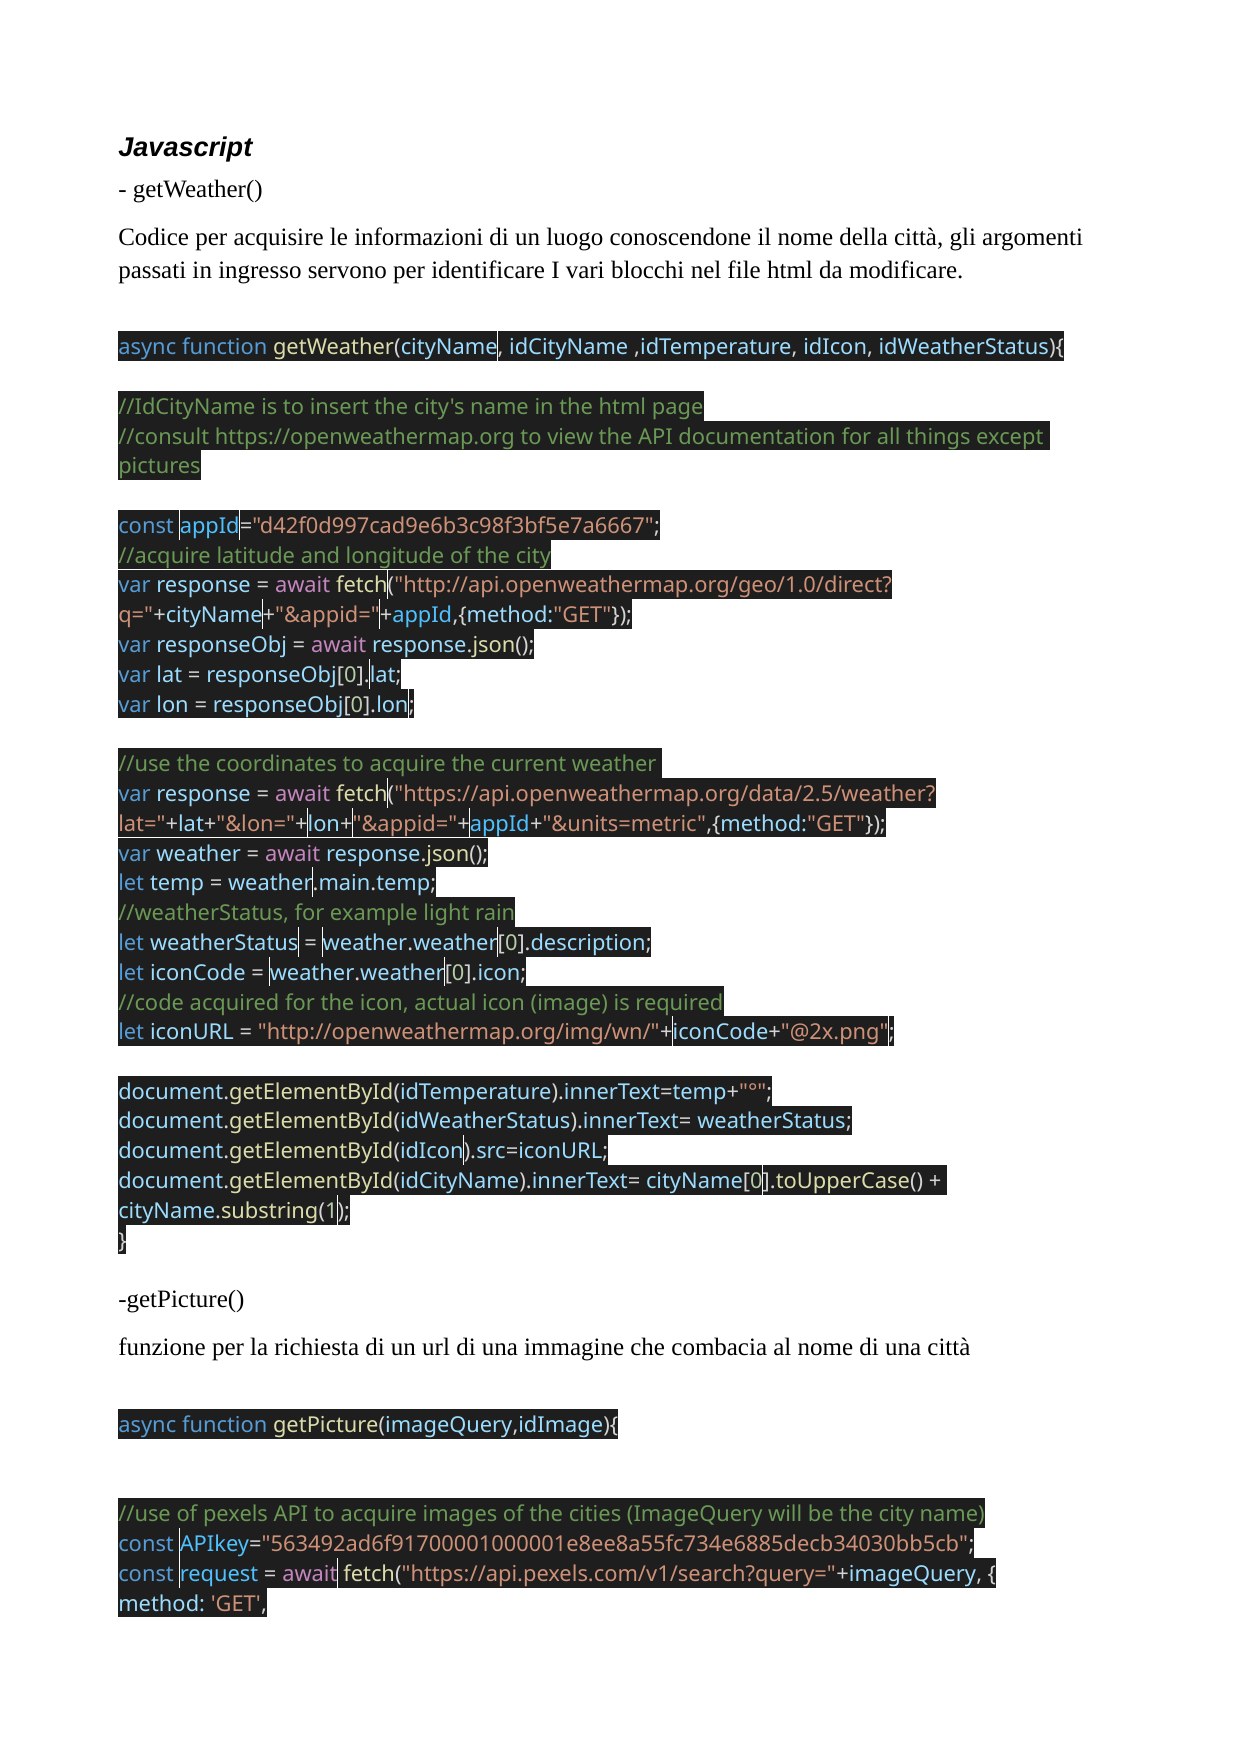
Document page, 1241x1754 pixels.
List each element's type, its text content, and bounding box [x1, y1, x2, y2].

text document.getElementById(idIcon).src=iconURL; [118, 1135, 1122, 1165]
text method: 'GET', [118, 1588, 1122, 1617]
text - getWeather() [118, 174, 1122, 203]
text document.getElementById(idWeatherStatus).innerText= weatherStatus; [118, 1106, 1122, 1135]
text //use the coordinates to acquire the current weather [118, 748, 1122, 778]
text let temp = weather.main.temp; [118, 867, 1122, 897]
text const APIkey="563492ad6f91700001000001e8ee8a55fc734e6885decb34030bb5cb"; [118, 1528, 1122, 1558]
text //code acquired for the icon, actual icon (image) is required [118, 986, 1122, 1016]
text document.getElementById(idCityName).innerText= cityName[0].toUpperCase() + cityName.substring(1); [118, 1165, 1122, 1225]
text //IdCityName is to insert the city's name in the html page [118, 391, 1122, 421]
text async function getPicture(imageQuery,idImage){ [118, 1409, 1122, 1439]
text async function getWeather(cityName, idCityName ,idTemperature, idIcon, idWeatherStatus){ [118, 331, 1122, 361]
text //weatherStatus, for example light rain [118, 897, 1122, 927]
text var weather = await response.json(); [118, 837, 1122, 867]
text //acquire latitude and longitude of the city [118, 540, 1122, 569]
text let iconCode = weather.weather[0].icon; [118, 957, 1122, 986]
text const request = await fetch("https://api.pexels.com/v1/search?query="+imageQuery, { [118, 1558, 1122, 1588]
text //use of pexels API to acquire images of the cities (ImageQuery will be the city name) [118, 1498, 1122, 1528]
text var response = await fetch("http://api.openweathermap.org/geo/1.0/direct?q="+cityName+"&appid="+appId,{method:"GET"}); [118, 569, 1122, 629]
text document.getElementById(idTemperature).innerText=temp+"°"; [118, 1076, 1122, 1106]
text } [118, 1225, 1122, 1254]
text var response = await fetch("https://api.openweathermap.org/data/2.5/weather?lat="+lat+"&lon="+lon+"&appid="+appId+"&units=metric",{method:"GET"}); [118, 778, 1122, 837]
text var lon = responseObj[0].lon; [118, 689, 1122, 718]
text Codice per acquisire le informazioni di un luogo conoscendone il nome della città, gli argomenti passati in ingresso servono per identificare I vari blocchi nel file html da modificare. [118, 222, 1122, 284]
text let iconURL = "http://openweathermap.org/img/wn/"+iconCode+"@2x.png"; [118, 1016, 1122, 1046]
text funzione per la richiesta di un url di una immagine che combacia al nome di una città [118, 1332, 1122, 1361]
subtitle Javascript [118, 131, 1122, 162]
text const appId="d42f0d997cad9e6b3c98f3bf5e7a6667"; [118, 510, 1122, 540]
text -getPicture() [118, 1284, 1122, 1313]
text //consult https://openweathermap.org to view the API documentation for all things except pictures [118, 421, 1122, 480]
text var responseObj = await response.json(); [118, 629, 1122, 659]
text let weatherStatus = weather.weather[0].description; [118, 927, 1122, 957]
text var lat = responseObj[0].lat; [118, 659, 1122, 689]
